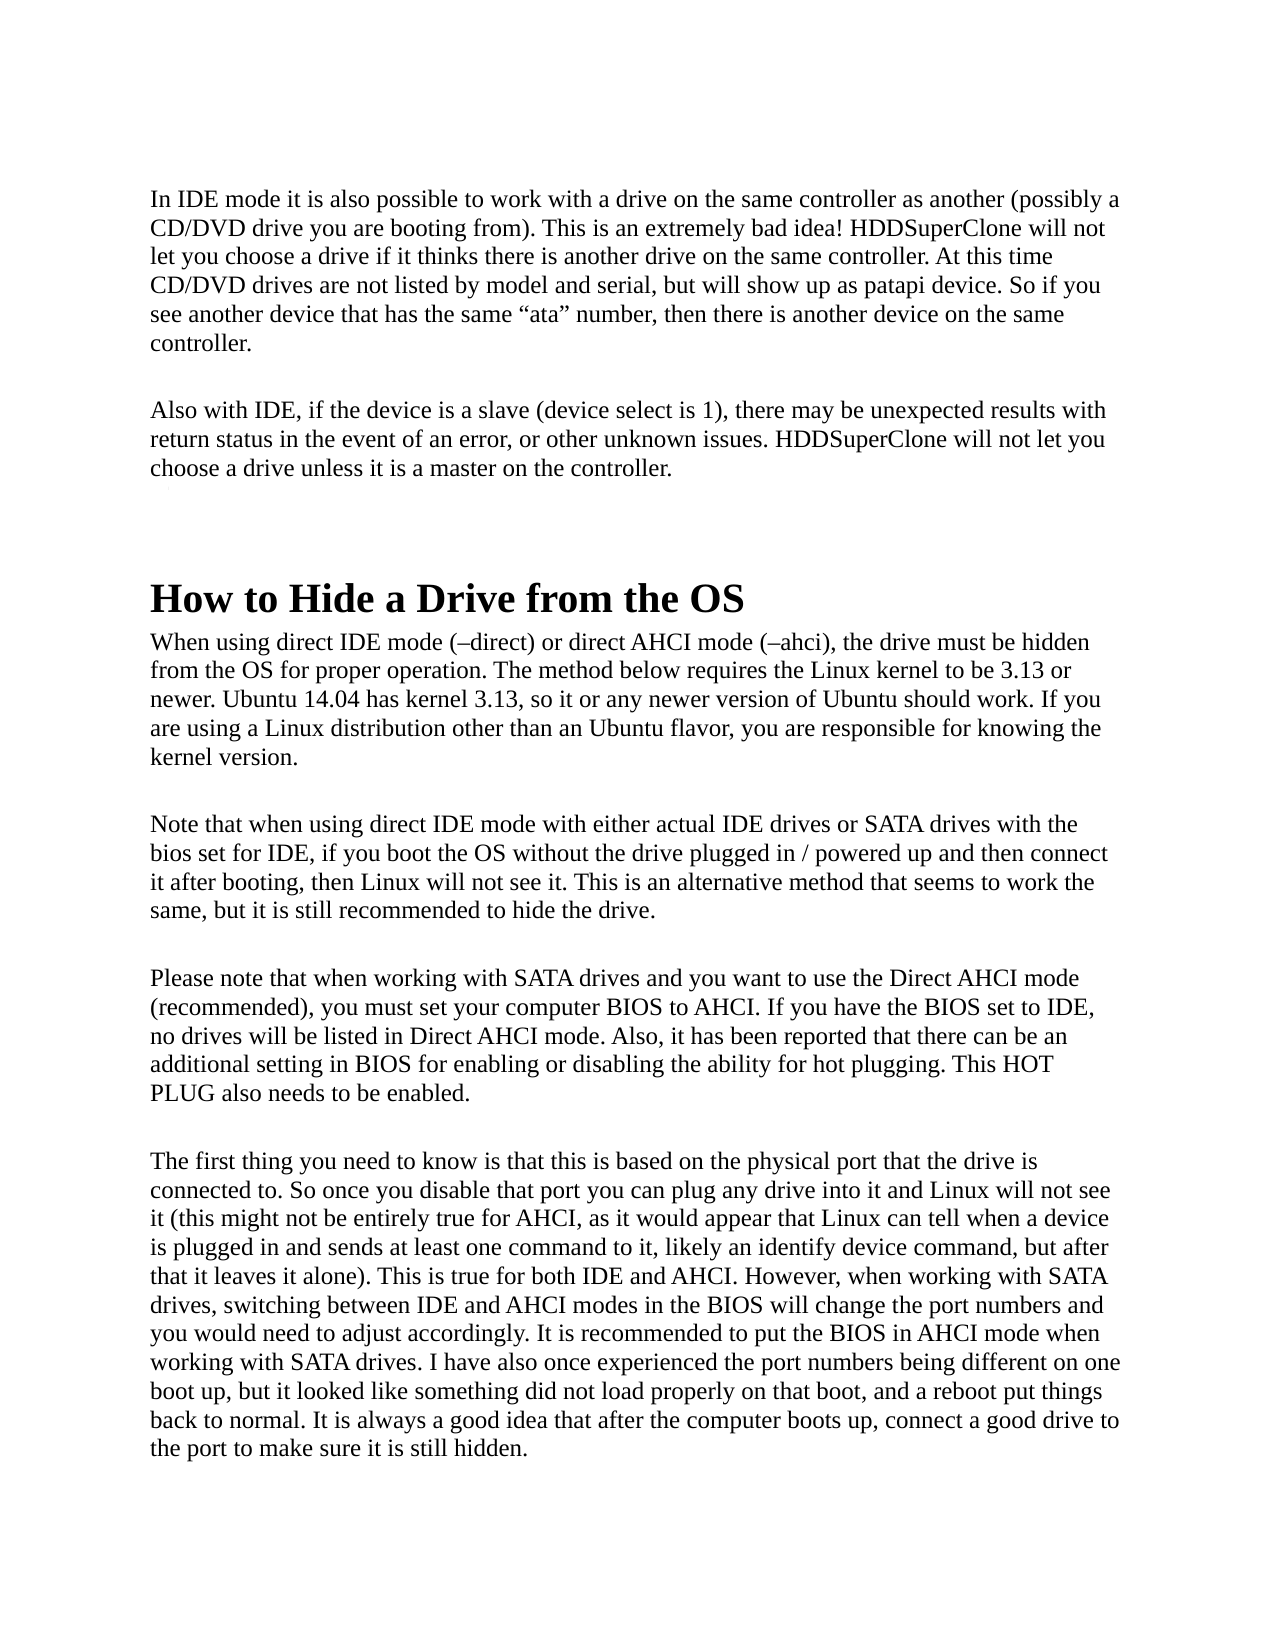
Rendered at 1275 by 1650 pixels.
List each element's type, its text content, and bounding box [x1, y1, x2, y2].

text Please note that when working with SATA drives and you want to use the Direct AHCI mode (recommended), you must set your computer BIOS to AHCI. If you have the BIOS set to IDE, no drives will be listed in Direct AHCI mode. Also, it has been reported that there can be an additional setting in BIOS for enabling or disabling the ability for hot plugging. This HOT PLUG also needs to be enabled. [150, 963, 1125, 1107]
text Also with IDE, if the device is a slave (device select is 1), there may be unexpected results with return status in the event of an error, or other unknown issues. HDDSuperClone will not let you choose a drive unless it is a master on the controller. [150, 395, 1125, 482]
text The first thing you need to know is that this is based on the physical port that the drive is connected to. So once you disable that port you can plug any drive into it and Linux will not see it (this might not be entirely true for AHCI, as it would appear that Linux can tell when a device is plugged in and sends at least one command to it, likely an identify device command, but after that it leaves it alone). This is true for both IDE and AHCI. However, when working with SATA drives, switching between IDE and AHCI modes in the BIOS will change the port numbers and you would need to adjust accordingly. It is recommended to put the BIOS in AHCI mode when working with SATA drives. I have also once experienced the port numbers being different on one boot up, but it looked like something did not load properly on that boot, and a reboot put things back to normal. It is always a good idea that after the computer boots up, connect a good drive to the port to make sure it is still hidden. [150, 1146, 1125, 1462]
subtitle How to Hide a Drive from the OS [150, 573, 1125, 621]
text In IDE mode it is also possible to work with a drive on the same controller as another (possibly a CD/DVD drive you are booting from). This is an extremely bad idea! HDDSuperClone will not let you choose a drive if it thinks there is another drive on the same controller. At this time CD/DVD drives are not listed by model and serial, but will show up as patapi device. So if you see another device that has the same “ata” number, then there is another device on the same controller. [150, 184, 1125, 356]
text When using direct IDE mode (–direct) or direct AHCI mode (–ahci), the drive must be hidden from the OS for proper operation. The method below requires the Linux kernel to be 3.13 or newer. Ubuntu 14.04 has kernel 3.13, so it or any newer version of Ubuntu should work. If you are using a Linux distribution other than an Ubuntu flavor, you are responsible for knowing the kernel version. [150, 627, 1125, 770]
text Note that when using direct IDE mode with either actual IDE drives or SATA drives with the bios set for IDE, if you boot the OS without the drive plugged in / powered up and then connect it after booting, then Linux will not see it. This is an alternative method that seems to work the same, but it is still recommended to hide the drive. [150, 809, 1125, 924]
